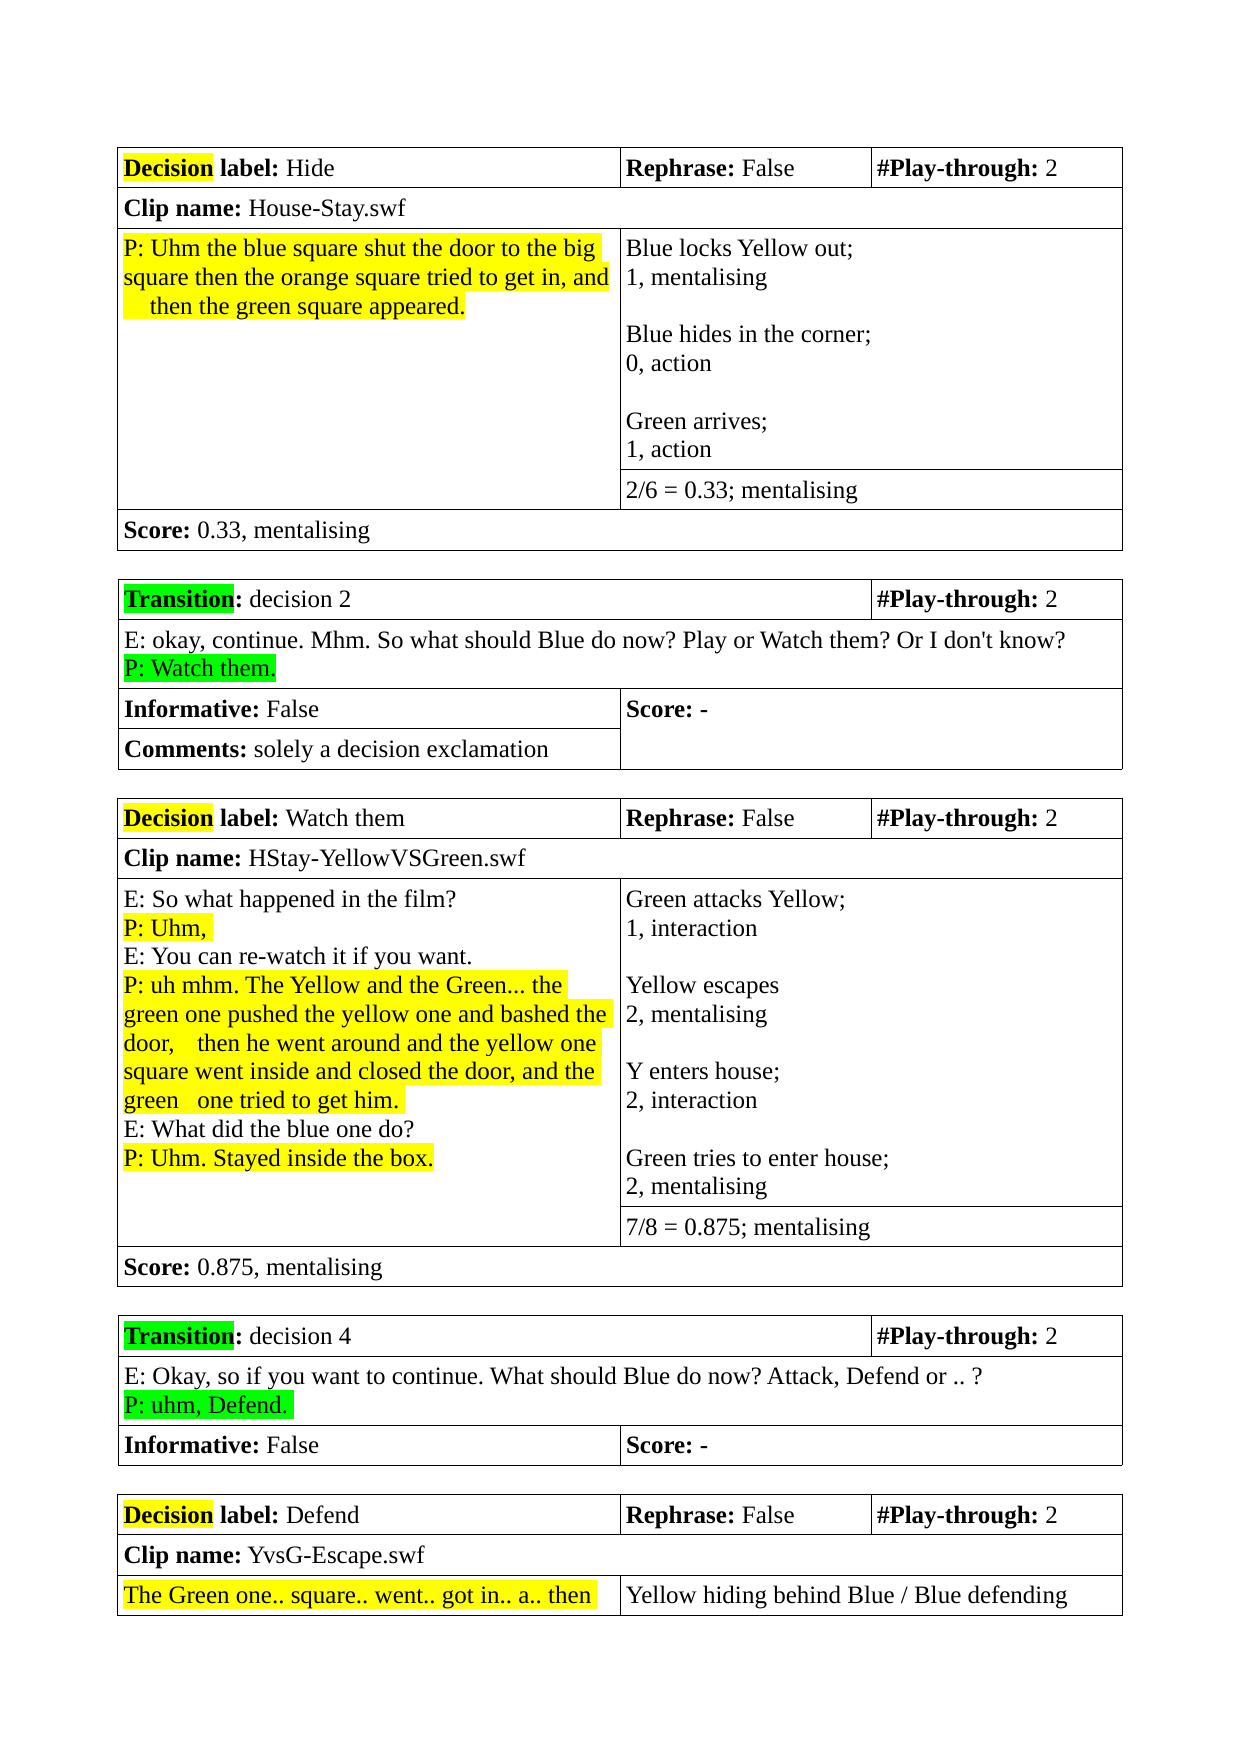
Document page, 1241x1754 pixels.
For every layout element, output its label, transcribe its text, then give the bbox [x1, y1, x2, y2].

table_cell Score: 0.875, mentalising [118, 1247, 1122, 1286]
table_header Rephrase: False [621, 799, 871, 838]
table_cell Clip name: HStay-YellowVSGreen.swf [118, 839, 1122, 878]
table_header Decision label: Hide [118, 148, 620, 187]
table_cell Clip name: House-Stay.swf [118, 188, 1122, 227]
table_header #Play-through: 2 [872, 799, 1122, 838]
table_cell Informative: False [119, 689, 620, 728]
table_cell 2/6 = 0.33; mentalising [621, 470, 1122, 509]
table_header Decision label: Watch them [118, 799, 620, 838]
table_header Decision label: Defend [118, 1495, 620, 1534]
table_cell The Green one.. square.. went.. got in.. a.. then [118, 1576, 620, 1615]
table_cell Score: - [621, 689, 1122, 768]
table_header #Play-through: 2 [872, 148, 1122, 187]
table_cell Yellow hiding behind Blue / Blue defending [621, 1576, 1122, 1615]
table_header Transition: decision 2 [119, 580, 871, 619]
table_header Rephrase: False [621, 1495, 871, 1534]
table_cell 7/8 = 0.875; mentalising [621, 1207, 1122, 1246]
table_cell Informative: False [119, 1426, 620, 1465]
table_cell Green attacks Yellow; 1, interaction Yellow escapes 2, mentalising Y enters house; 2, interaction Green tries to enter house; 2, mentalising [621, 879, 1122, 1206]
table_cell E: So what happened in the film? P: Uhm, E: You can re-watch it if you want. P: uh mhm. The Yellow and the Green... the green one pushed the yellow one and bashed the door, then he went around and the yellow one square went inside and closed the door, and the green one tried to get him. E: What did the blue one do? P: Uhm. Stayed inside the box. [118, 879, 620, 1246]
table_cell Clip name: YvsG-Escape.swf [118, 1535, 1122, 1574]
table_cell E: Okay, so if you want to continue. What should Blue do now? Attack, Defend or .. ? P: uhm, Defend. [119, 1357, 1122, 1425]
table_cell Score: 0.33, mentalising [118, 510, 1122, 550]
table_header #Play-through: 2 [872, 580, 1122, 619]
table_cell Comments: solely a decision exclamation [119, 729, 620, 768]
table_cell P: Uhm the blue square shut the door to the big square then the orange square tried to get in, and then the green square appeared. [118, 229, 620, 509]
table_header #Play-through: 2 [872, 1316, 1122, 1356]
table_header Transition: decision 4 [119, 1316, 871, 1356]
table_header #Play-through: 2 [872, 1495, 1122, 1534]
table_cell Score: - [621, 1426, 1122, 1465]
table_header Rephrase: False [621, 148, 871, 187]
table_cell E: okay, continue. Mhm. So what should Blue do now? Play or Watch them? Or I don't know? P: Watch them. [119, 620, 1122, 688]
table_cell Blue locks Yellow out; 1, mentalising Blue hides in the corner; 0, action Green arrives; 1, action [621, 229, 1122, 469]
